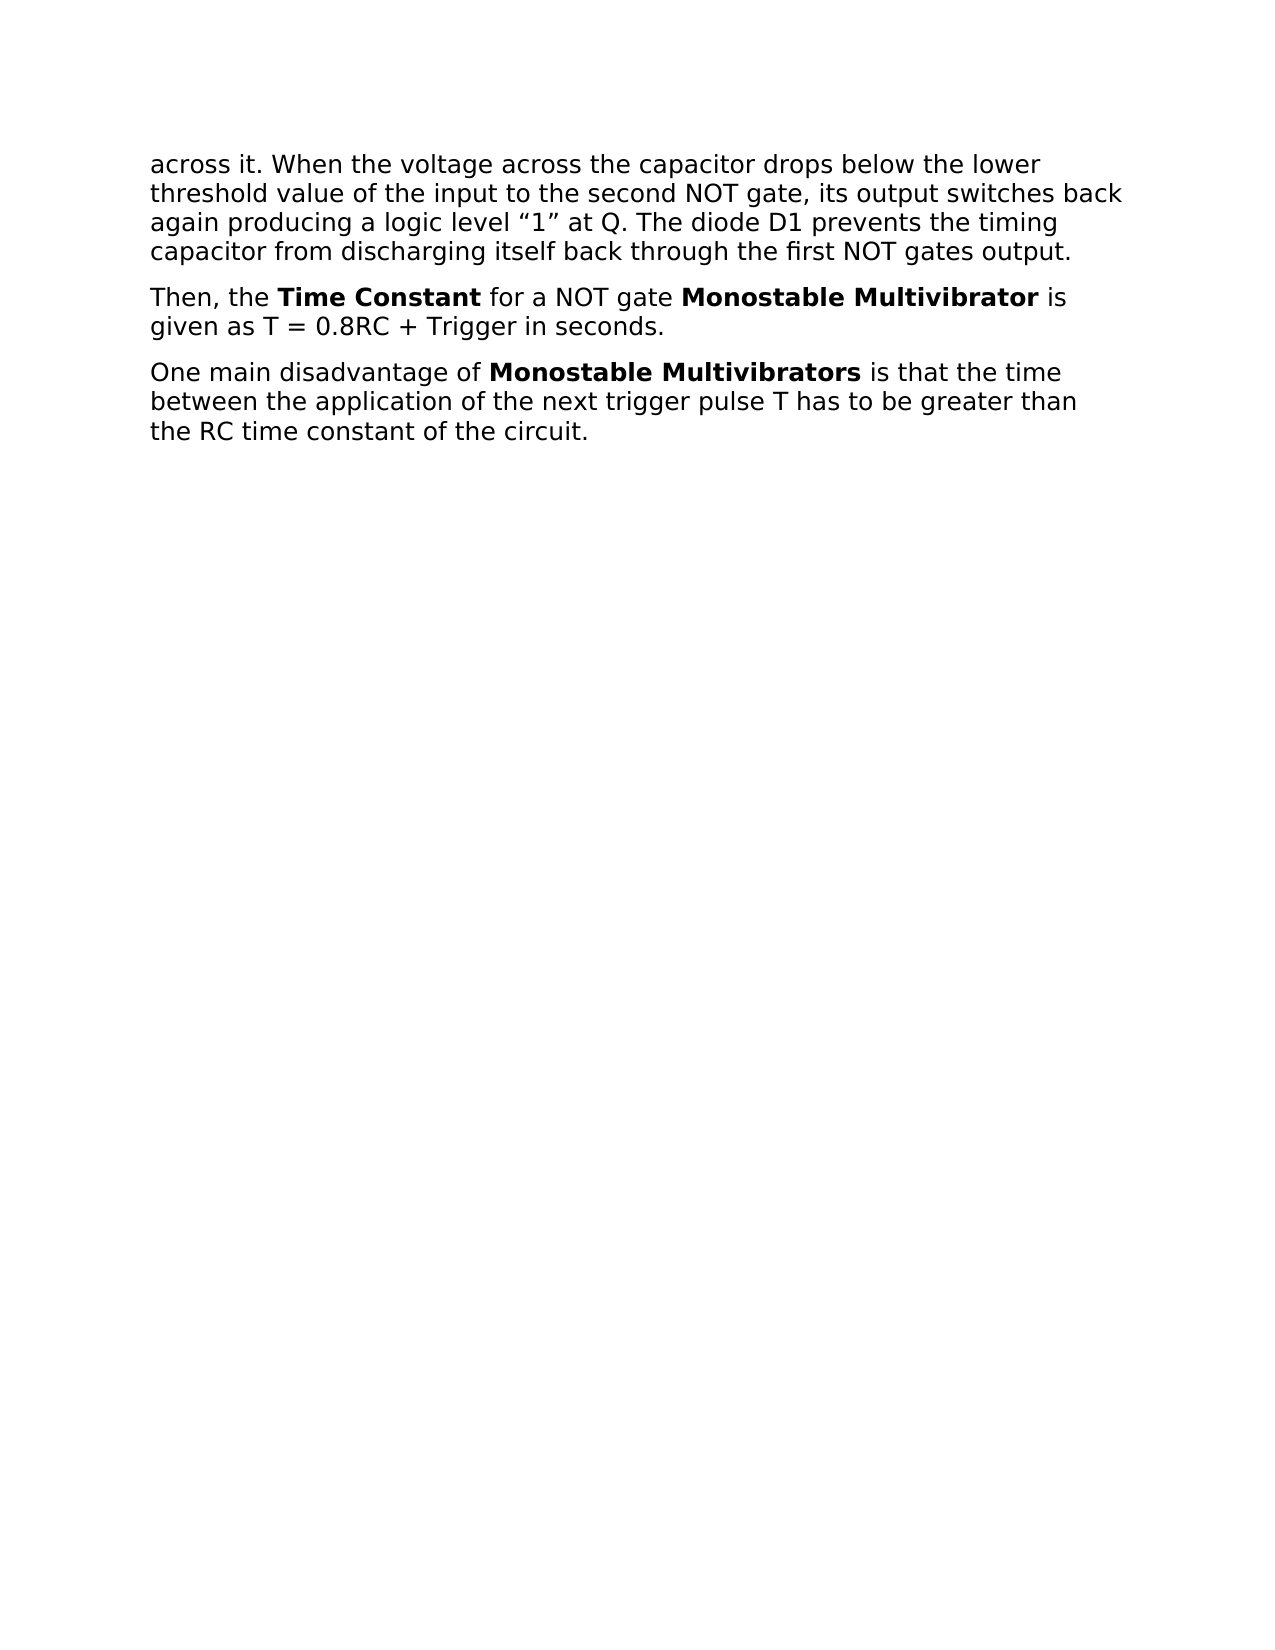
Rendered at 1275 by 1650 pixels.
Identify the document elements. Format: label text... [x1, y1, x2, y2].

text One main disadvantage of Monostable Multivibrators is that the time between the application of the next trigger pulse T has to be greater than the RC time constant of the circuit. [150, 358, 1125, 446]
text Then, the Time Constant for a NOT gate Monostable Multivibrator is given as T = 0.8RC + Trigger in seconds. [150, 283, 1125, 342]
text across it. When the voltage across the capacitor drops below the lower threshold value of the input to the second NOT gate, its output switches back again producing a logic level “1” at Q. The diode D1 prevents the timing capacitor from discharging itself back through the first NOT gates output. [150, 150, 1125, 267]
